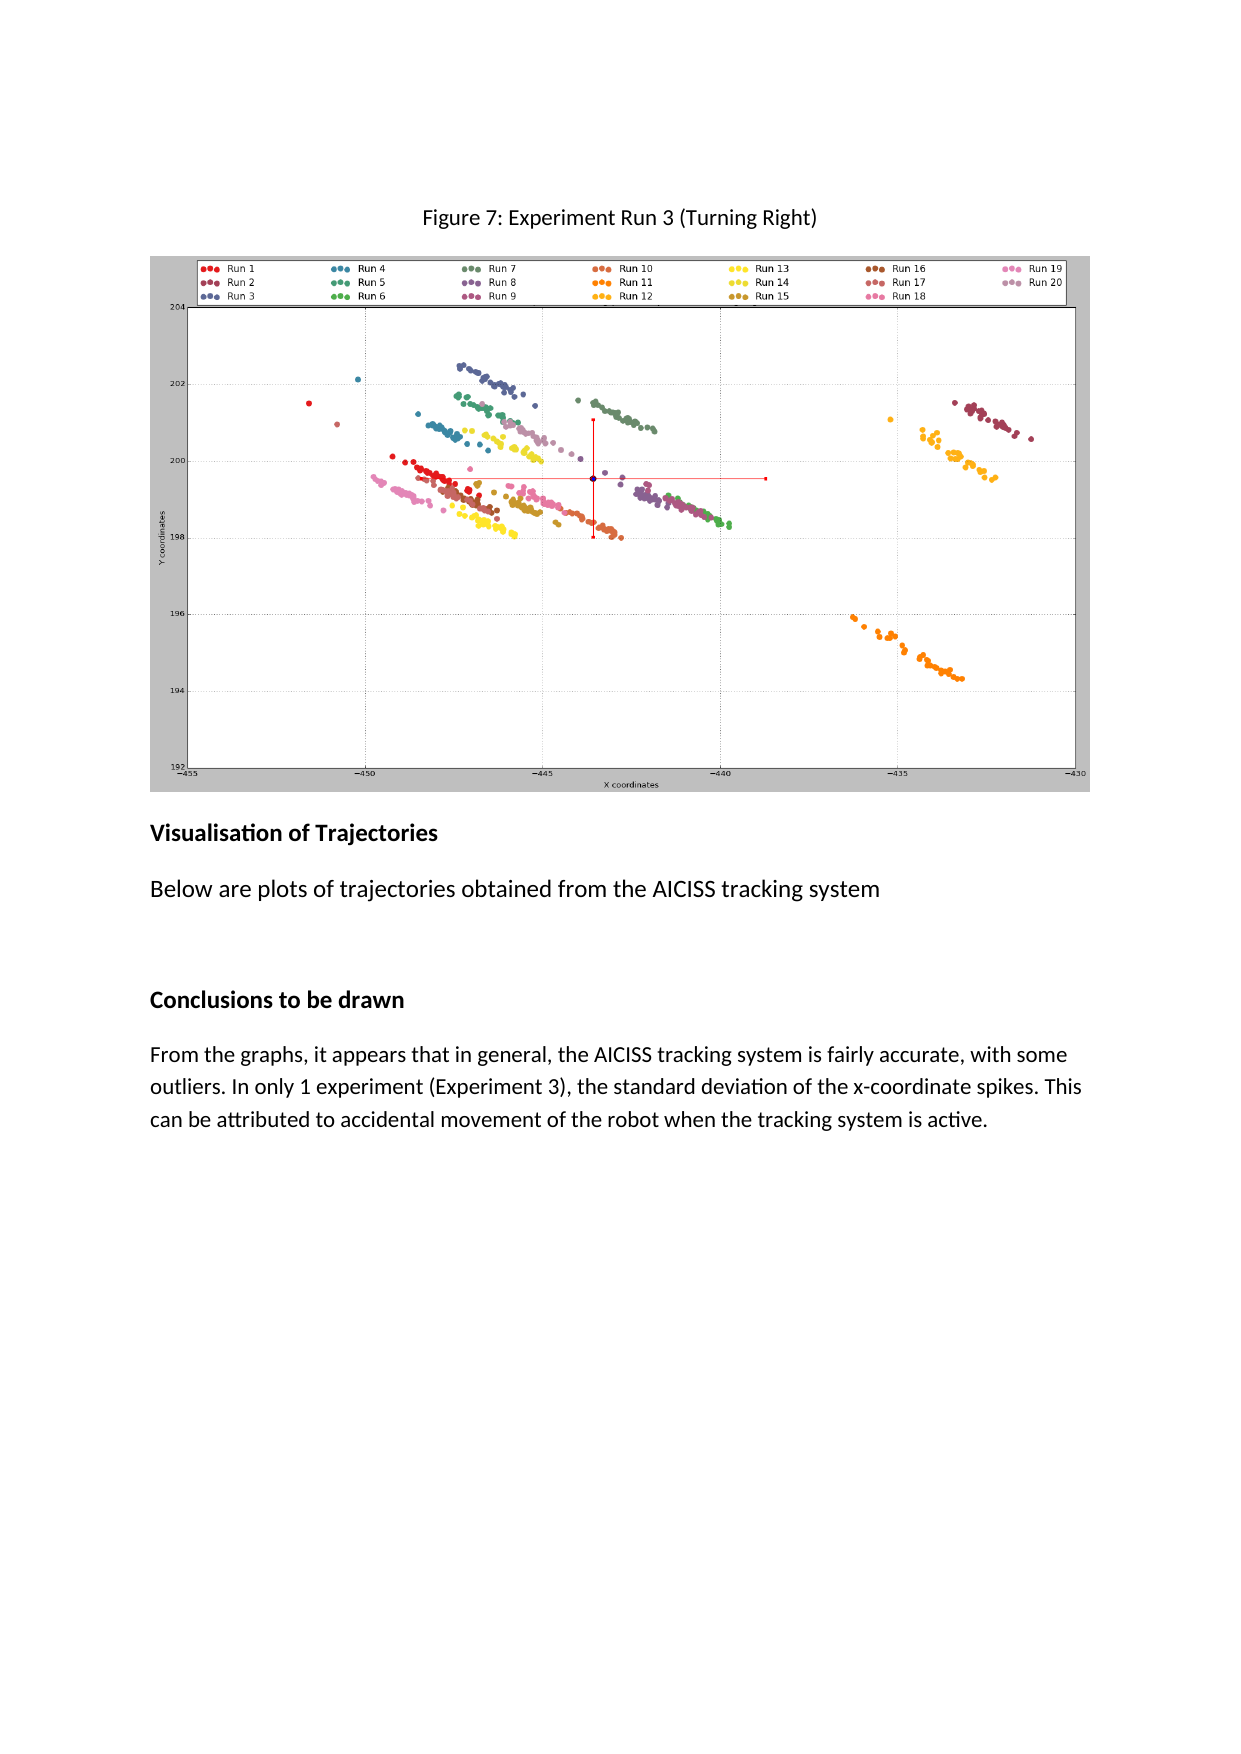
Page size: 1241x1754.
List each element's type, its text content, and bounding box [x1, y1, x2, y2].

text Visualisation of Trajectories [150, 817, 1090, 847]
text Below are plots of trajectories obtained from the AICISS tracking system [150, 873, 1090, 903]
text From the graphs, it appears that in general, the AICISS tracking system is fairly accurate, with some outliers. In only 1 experiment (Experiment 3), the standard deviation of the x-coordinate spikes. This can be attributed to accidental movement of the robot when the tracking system is active. [150, 1040, 1090, 1133]
text Conclusions to be drawn [150, 984, 1090, 1015]
text Figure 7: Experiment Run 3 (Turning Right) [150, 203, 1090, 231]
